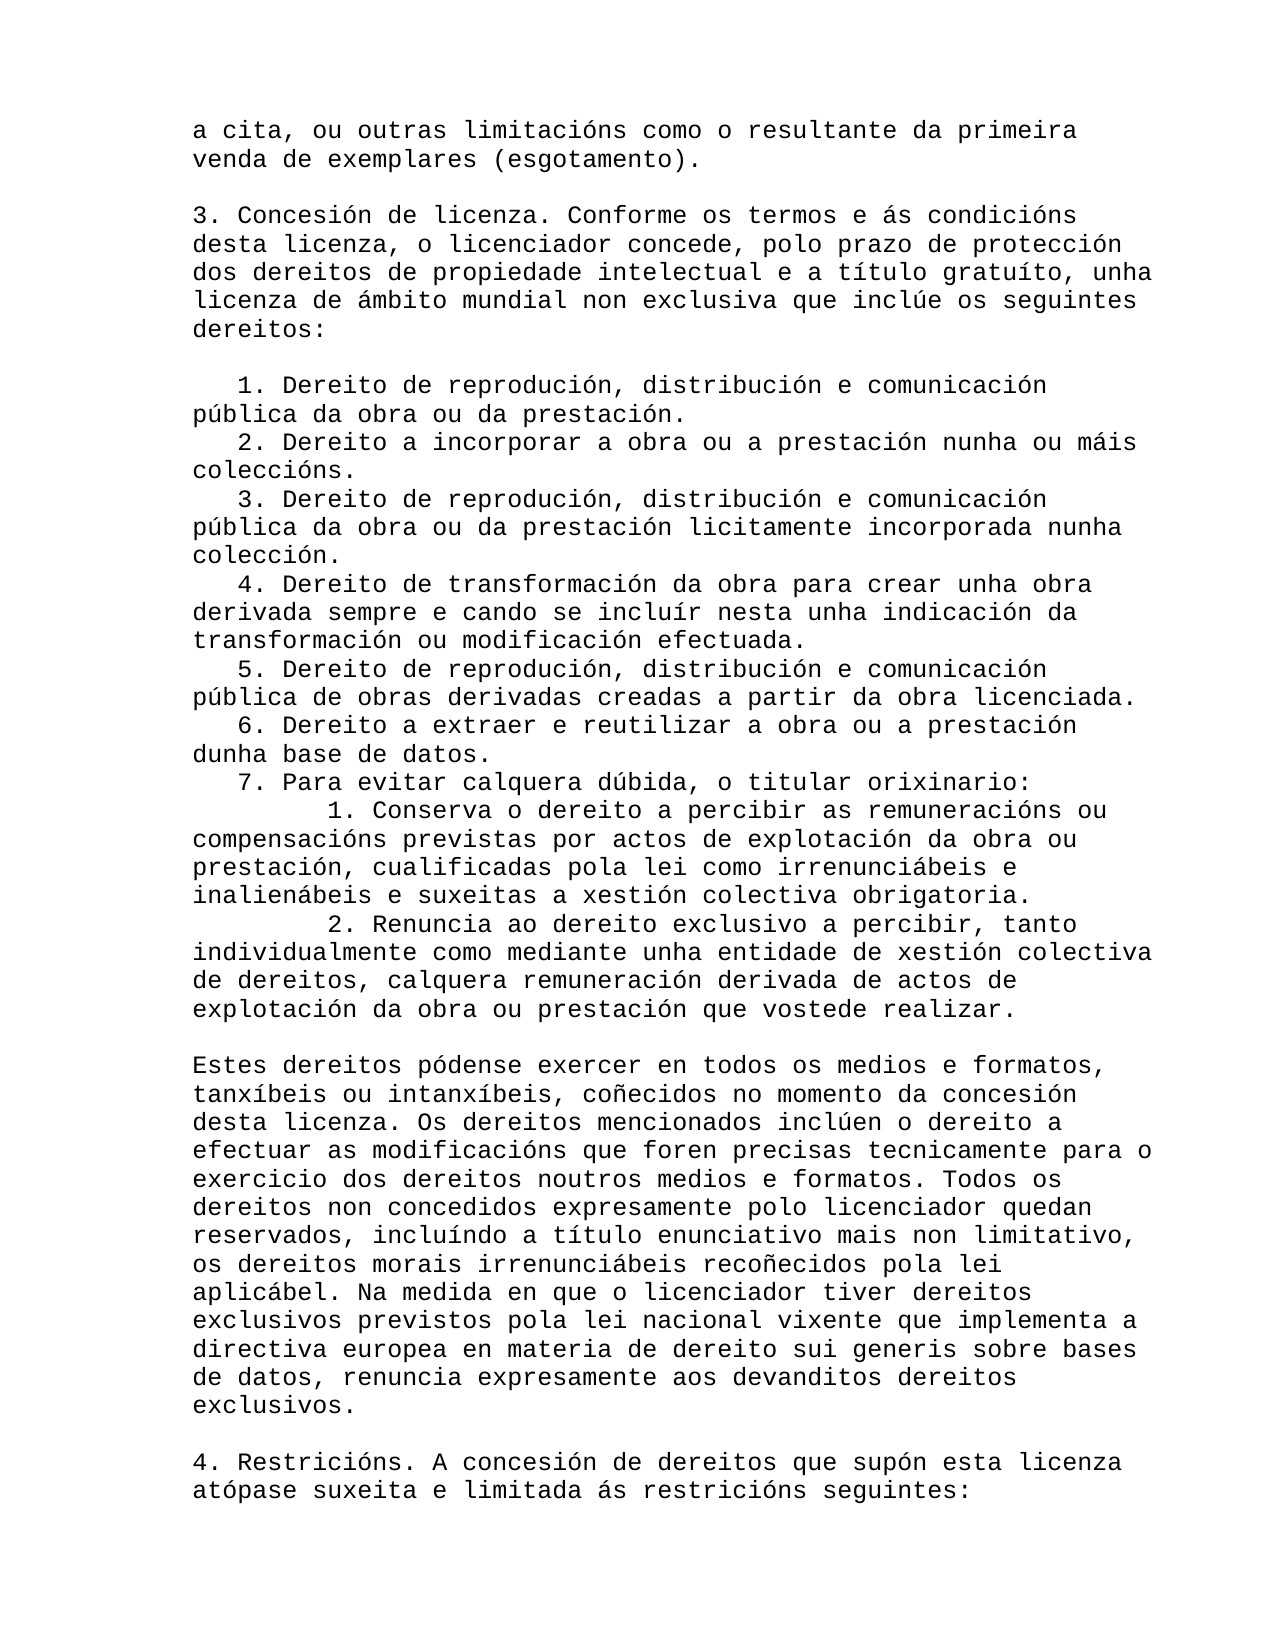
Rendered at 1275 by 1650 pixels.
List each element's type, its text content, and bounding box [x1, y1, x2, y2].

text 3. Concesión de licenza. Conforme os termos e ás condicións desta licenza, o licenciador concede, polo prazo de protección dos dereitos de propiedade intelectual e a título gratuíto, unha licenza de ámbito mundial non exclusiva que inclúe os seguintes dereitos: [192, 203, 1157, 345]
text 4. Restricións. A concesión de dereitos que supón esta licenza atópase suxeita e limitada ás restricións seguintes: [192, 1450, 1157, 1506]
text 1. Dereito de reprodución, distribución e comunicación pública da obra ou da prestación. [192, 373, 1157, 430]
text 2. Renuncia ao dereito exclusivo a percibir, tanto individualmente como mediante unha entidade de xestión colectiva de dereitos, calquera remuneración derivada de actos de explotación da obra ou prestación que vostede realizar. [192, 911, 1157, 1025]
text 4. Dereito de transformación da obra para crear unha obra derivada sempre e cando se incluír nesta unha indicación da transformación ou modificación efectuada. [192, 571, 1157, 656]
text a cita, ou outras limitacións como o resultante da primeira venda de exemplares (esgotamento). [192, 118, 1157, 175]
text 3. Dereito de reprodución, distribución e comunicación pública da obra ou da prestación licitamente incorporada nunha colección. [192, 486, 1157, 571]
text 7. Para evitar calquera dúbida, o titular orixinario: [192, 770, 1157, 798]
text 2. Dereito a incorporar a obra ou a prestación nunha ou máis coleccións. [192, 430, 1157, 486]
text 1. Conserva o dereito a percibir as remuneracións ou compensacións previstas por actos de explotación da obra ou prestación, cualificadas pola lei como irrenunciábeis e inalienábeis e suxeitas a xestión colectiva obrigatoria. [192, 798, 1157, 911]
text 5. Dereito de reprodución, distribución e comunicación pública de obras derivadas creadas a partir da obra licenciada. [192, 656, 1157, 713]
text 6. Dereito a extraer e reutilizar a obra ou a prestación dunha base de datos. [192, 713, 1157, 770]
text Estes dereitos pódense exercer en todos os medios e formatos, tanxíbeis ou intanxíbeis, coñecidos no momento da concesión desta licenza. Os dereitos mencionados inclúen o dereito a efectuar as modificacións que foren precisas tecnicamente para o exercicio dos dereitos noutros medios e formatos. Todos os dereitos non concedidos expresamente polo licenciador quedan reservados, incluíndo a título enunciativo mais non limitativo, os dereitos morais irrenunciábeis recoñecidos pola lei aplicábel. Na medida en que o licenciador tiver dereitos exclusivos previstos pola lei nacional vixente que implementa a directiva europea en materia de dereito sui generis sobre bases de datos, renuncia expresamente aos devanditos dereitos exclusivos. [192, 1053, 1157, 1421]
